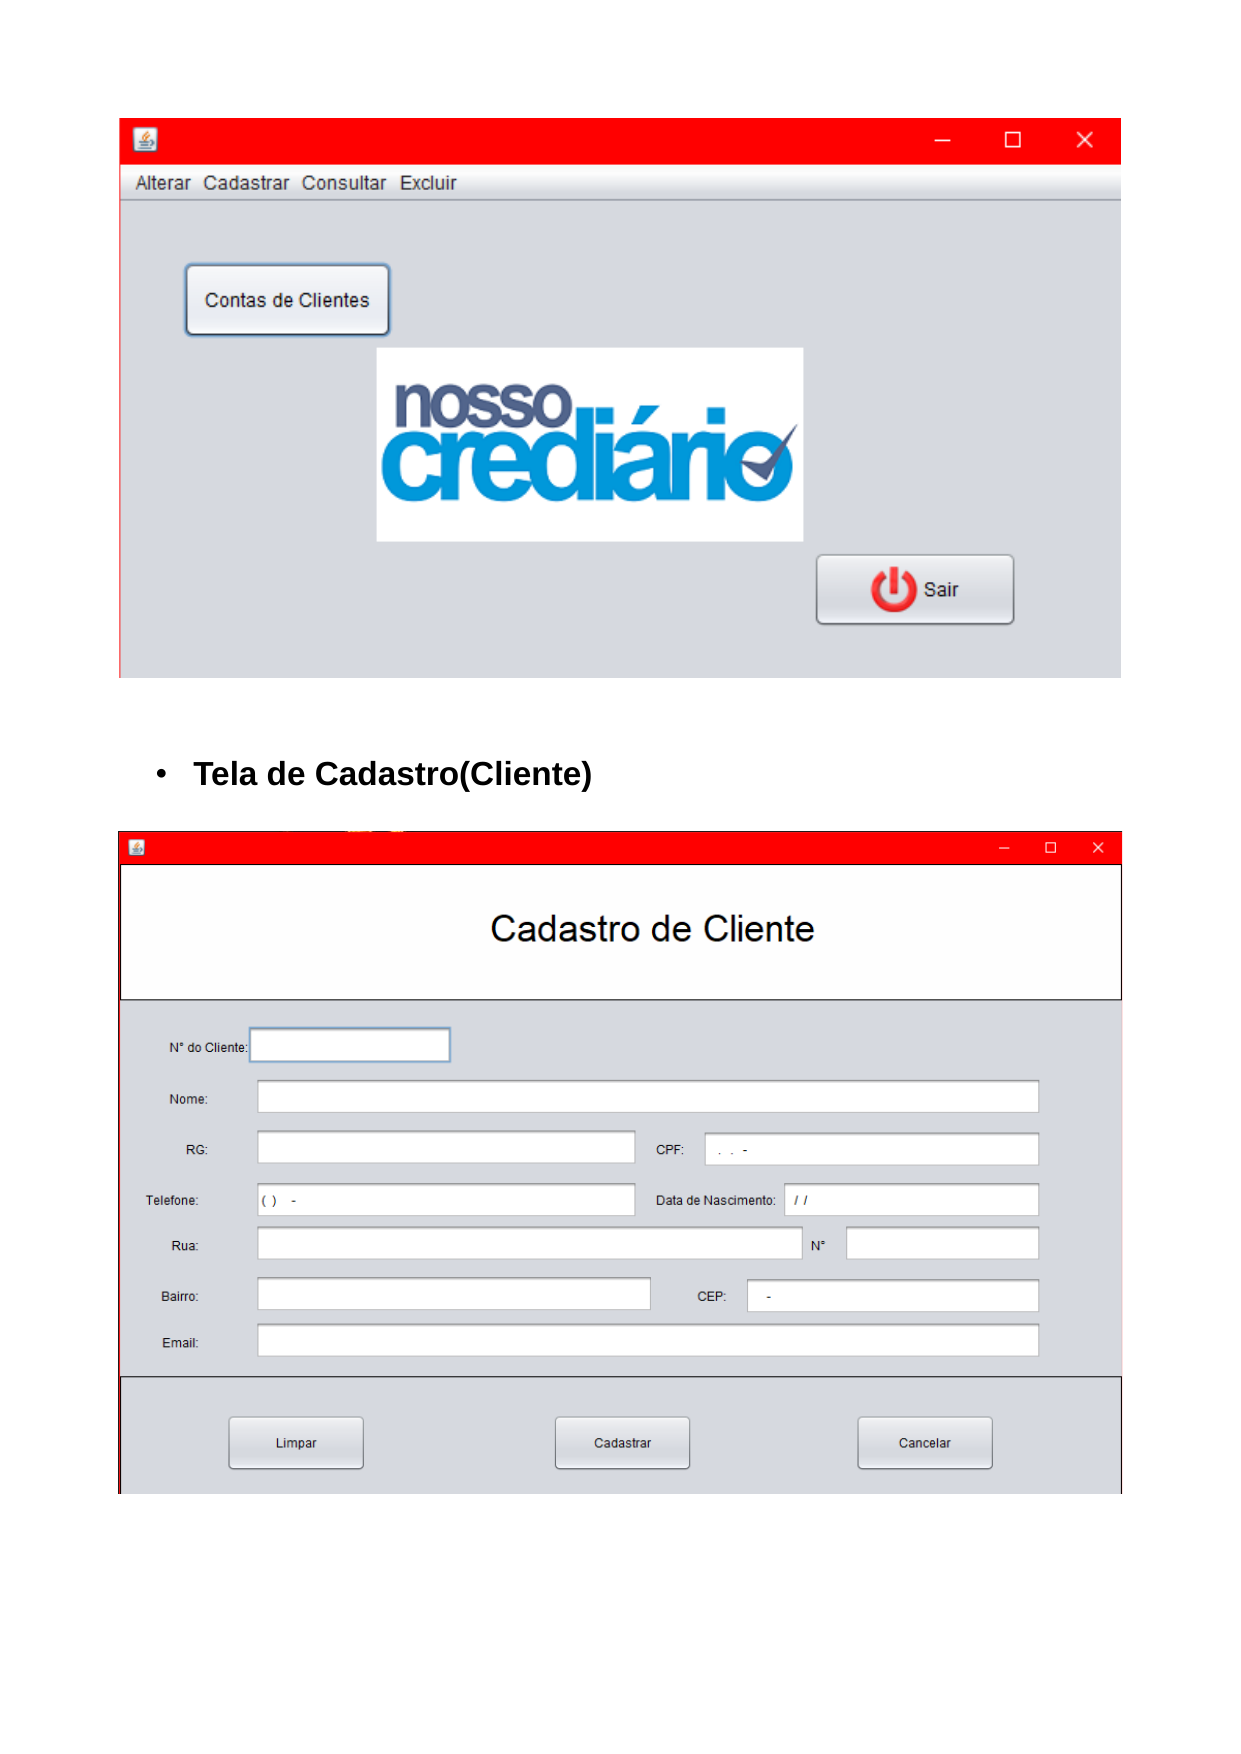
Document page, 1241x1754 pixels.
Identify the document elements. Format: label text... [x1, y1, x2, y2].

picture [119, 118, 1121, 678]
picture [118, 831, 1123, 1494]
list Tela de Cadastro(Cliente) [156, 754, 1122, 793]
